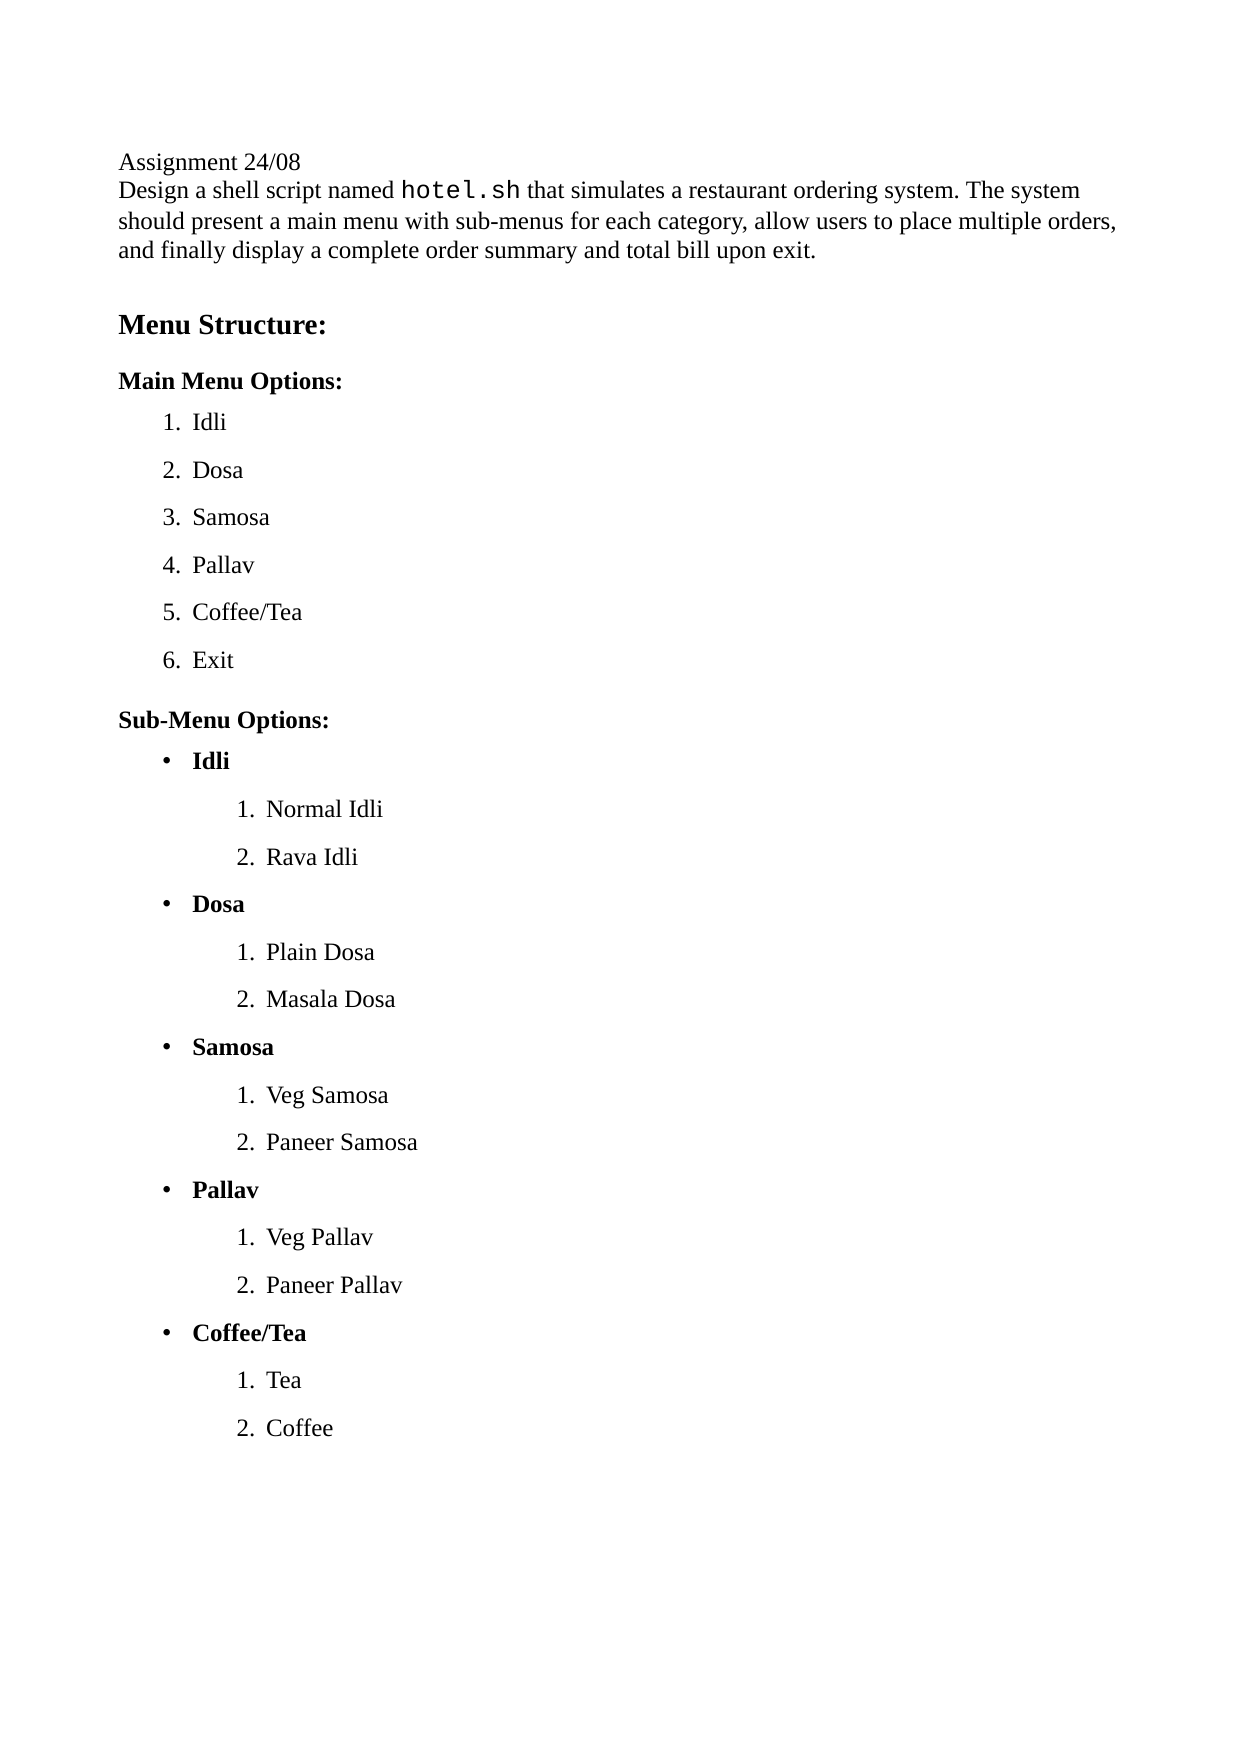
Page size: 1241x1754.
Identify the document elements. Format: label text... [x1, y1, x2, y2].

list Paneer Pallav [236, 1270, 1122, 1299]
list Samosa [162, 502, 1122, 531]
list Rava Idli [236, 842, 1122, 870]
list Plain Dosa [236, 937, 1122, 966]
subtitle Sub-Menu Options: [118, 705, 1122, 734]
list Pallav [162, 1175, 1122, 1204]
list Idli [162, 407, 1122, 436]
list Dosa [162, 455, 1122, 483]
list Normal Idli [236, 794, 1122, 823]
list Idli [162, 746, 1122, 775]
list Exit [162, 645, 1122, 674]
text Design a shell script named hotel.sh that simulates a restaurant ordering system. The system should present a main menu with sub-menus for each category, allow users to place multiple orders, and finally display a complete order summary and total bill upon exit. [118, 176, 1122, 264]
list Dosa [162, 889, 1122, 918]
list Coffee/Tea [162, 597, 1122, 626]
list Tea [236, 1365, 1122, 1394]
list Veg Samosa [236, 1080, 1122, 1108]
list Paneer Samosa [236, 1127, 1122, 1156]
subtitle Main Menu Options: [118, 366, 1122, 394]
list Samosa [162, 1032, 1122, 1061]
text Assignment 24/08 [118, 147, 1122, 176]
subtitle Menu Structure: [118, 307, 1122, 341]
list Veg Pallav [236, 1222, 1122, 1251]
list Pallav [162, 550, 1122, 579]
list Coffee [236, 1413, 1122, 1442]
list Masala Dosa [236, 984, 1122, 1013]
list Coffee/Tea [162, 1318, 1122, 1346]
